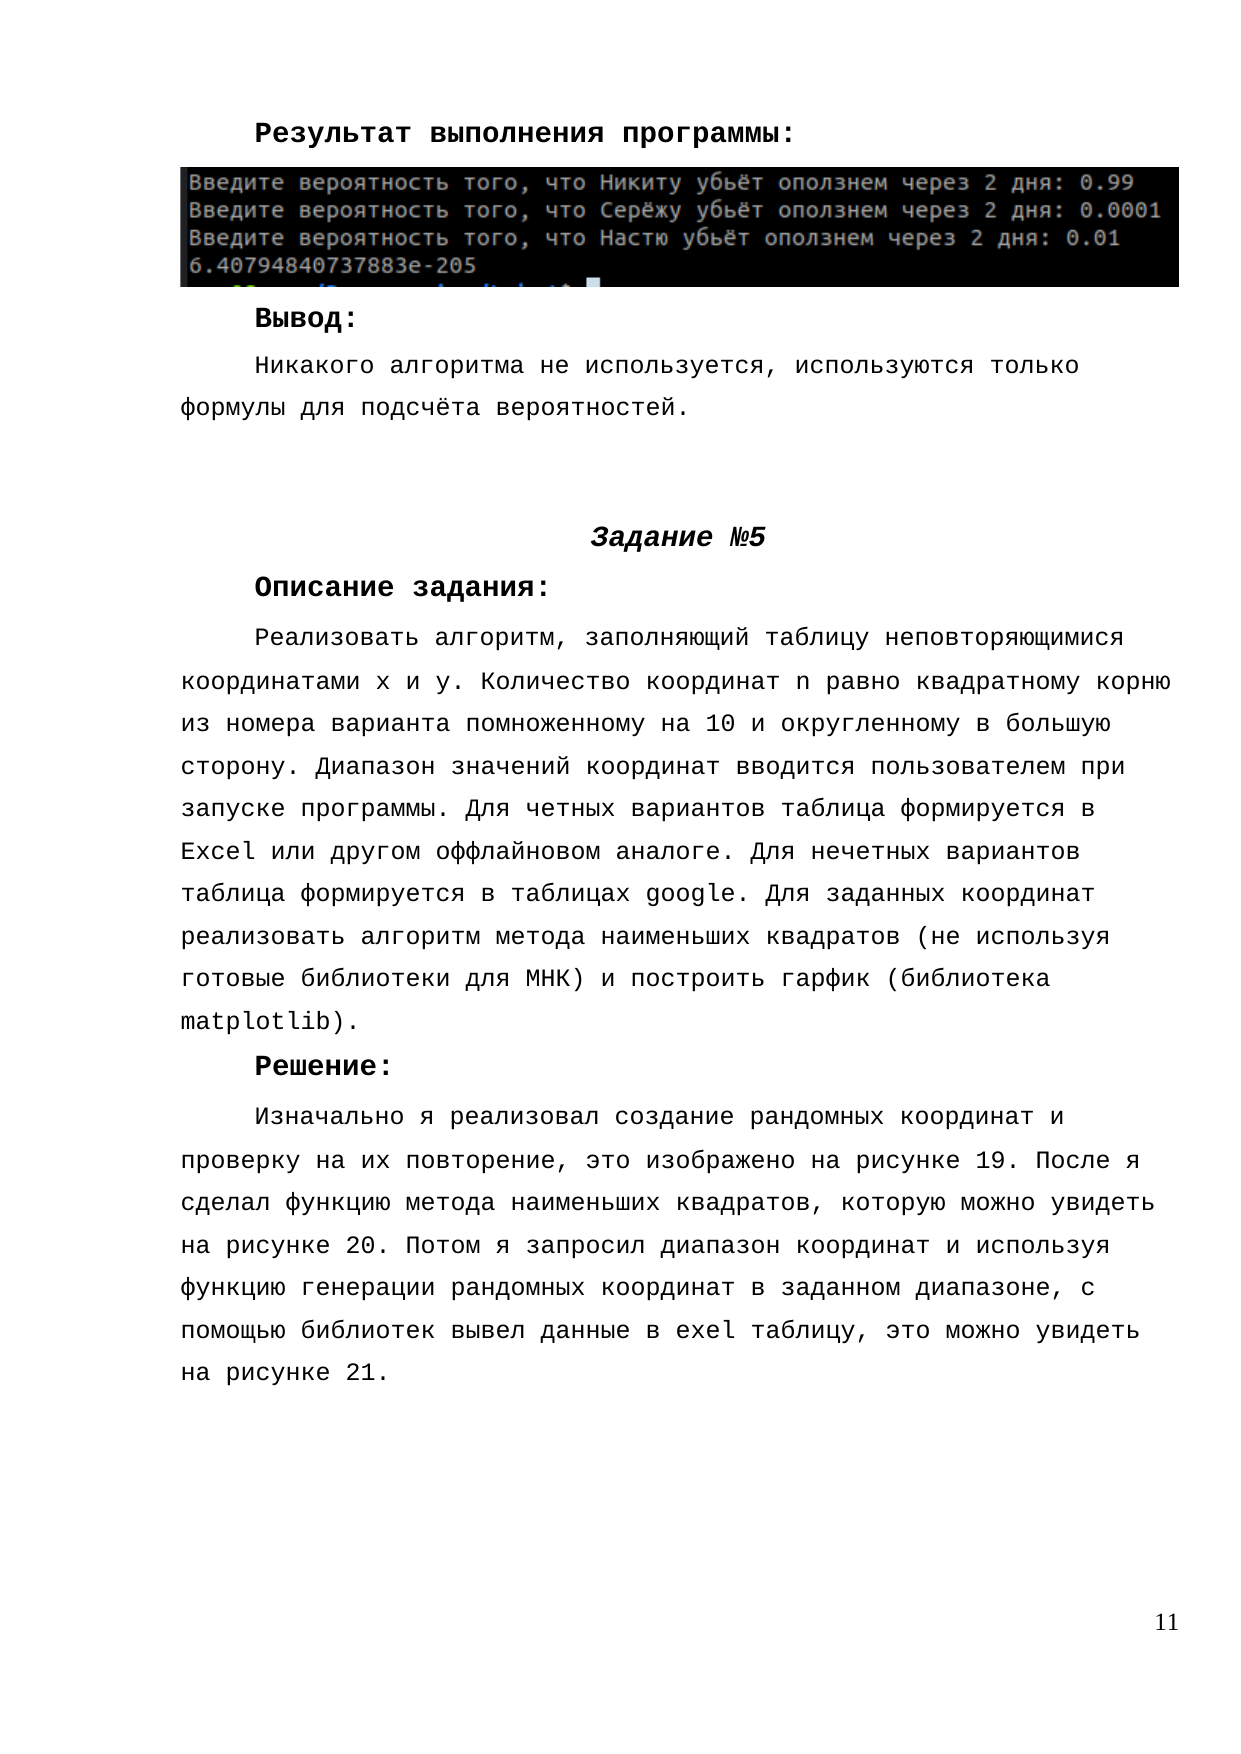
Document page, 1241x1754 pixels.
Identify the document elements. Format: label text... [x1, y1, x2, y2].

text Изначально я реализовал создание рандомных координат и проверку на их повторение, это изображено на рисунке 19. После я сделал функцию метода наименьших квадратов, которую можно увидеть на рисунке 20. Потом я запросил диапазон координат и используя функцию генерации рандомных координат в заданном диапазоне, с помощью библиотек вывел данные в exel таблицу, это можно увидеть на рисунке 21. [180, 1100, 1179, 1388]
picture [180, 167, 1179, 287]
text Описание задания: [180, 572, 1179, 605]
text Решение: [180, 1051, 1179, 1084]
text Никакого алгоритма не используется, используются только формулы для подсчёта вероятностей. [180, 352, 1179, 423]
text Вывод: [180, 287, 1179, 336]
text Результат выполнения программы: [180, 118, 1179, 151]
text Реализовать алгоритм, заполняющий таблицу неповторяющимися координатами x и y. Количество координат n равно квадратному корню из номера варианта помноженному на 10 и округленному в большую сторону. Диапазон значений координат вводится пользователем при запуске программы. Для четных вариантов таблица формируется в Excel или другом оффлайновом аналоге. Для нечетных вариантов таблица формируется в таблицах google. Для заданных координат реализовать алгоритм метода наименьших квадратов (не используя готовые библиотеки для МНК) и построить гарфик (библиотека matplotlib). [180, 621, 1179, 1037]
text Задание №5 [180, 522, 1179, 555]
